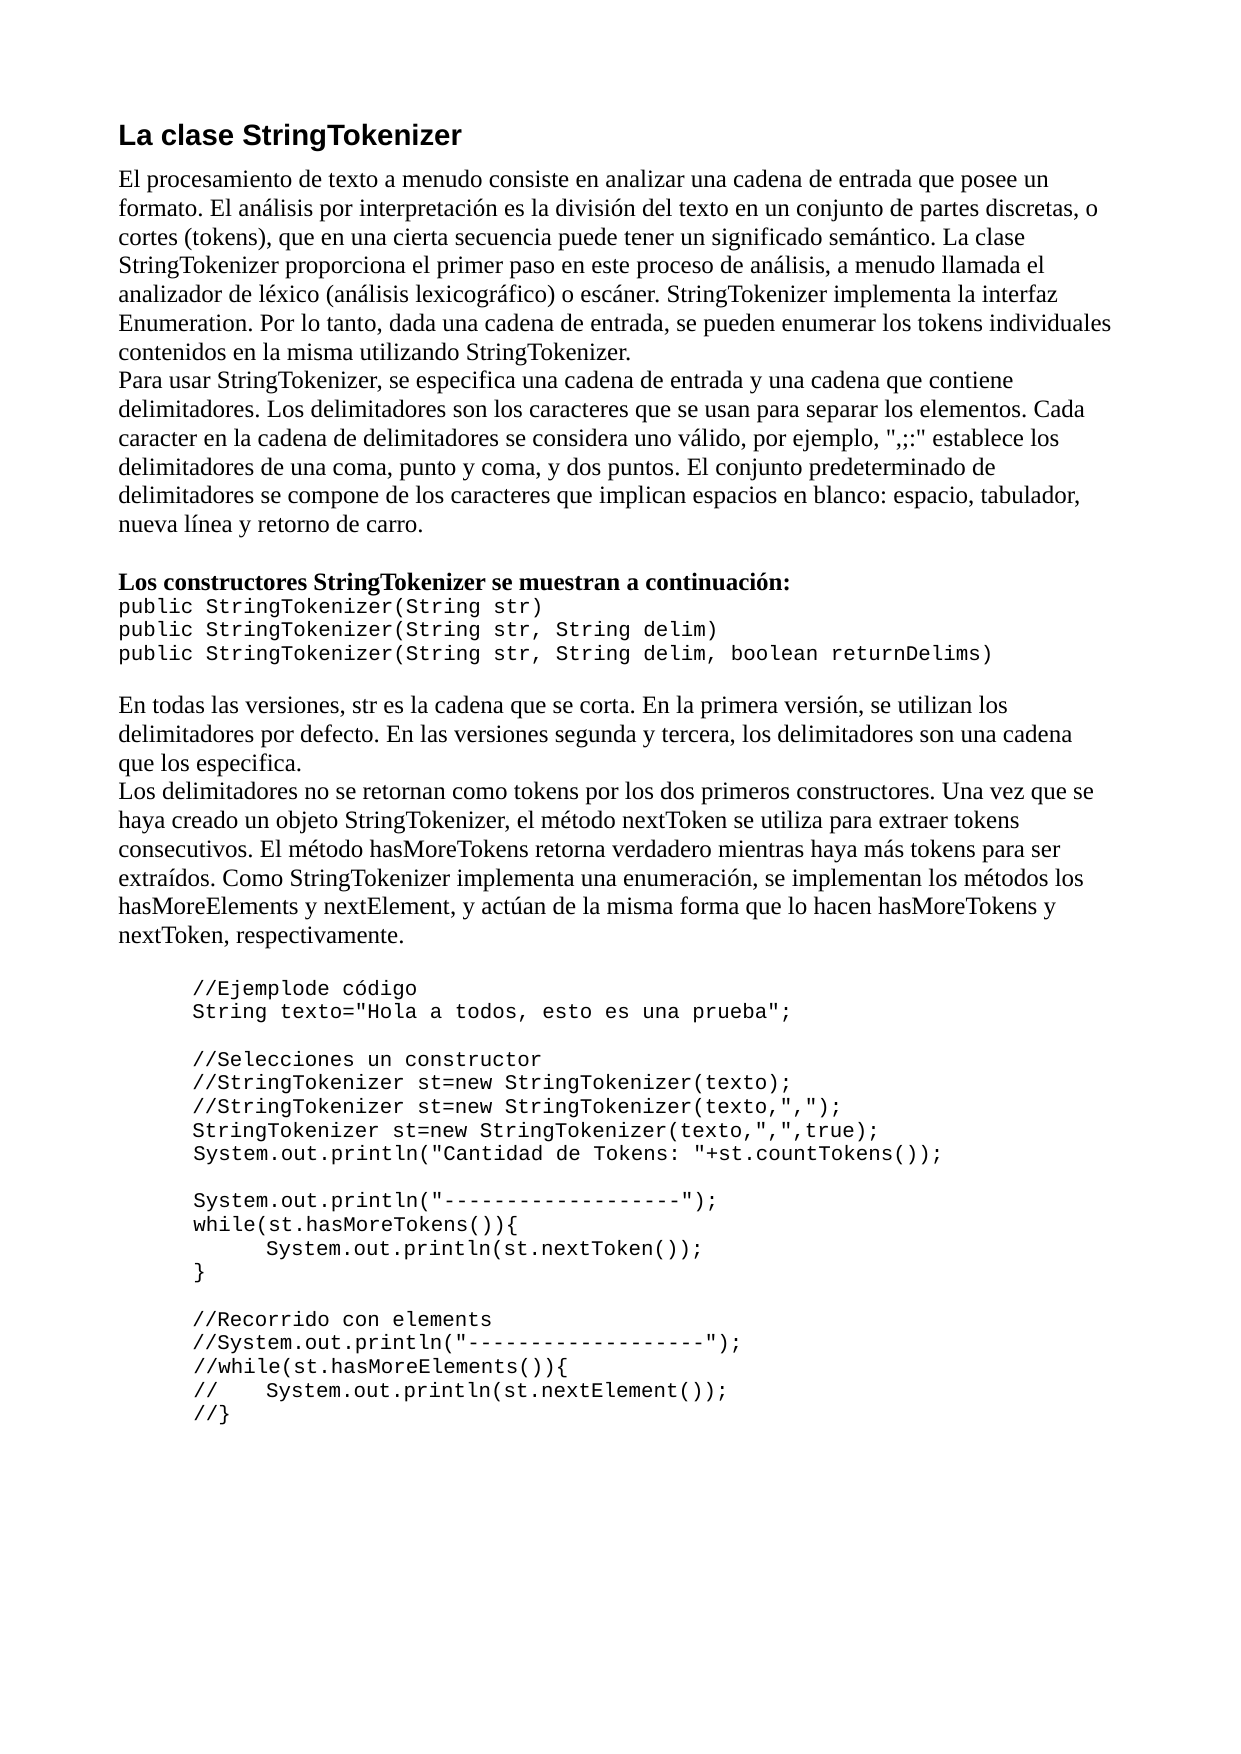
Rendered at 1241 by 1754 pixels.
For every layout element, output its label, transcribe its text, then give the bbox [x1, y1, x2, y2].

text //System.out.println("-------------------"); [118, 1332, 1122, 1356]
text // System.out.println(st.nextElement()); [118, 1380, 1122, 1403]
text En todas las versiones, str es la cadena que se corta. En la primera versión, se utilizan los [118, 690, 1122, 719]
text String texto="Hola a todos, esto es una prueba"; [118, 1001, 1122, 1025]
text nueva línea y retorno de carro. [118, 509, 1122, 538]
text caracter en la cadena de delimitadores se considera uno válido, por ejemplo, ",;:" establece los [118, 423, 1122, 452]
text StringTokenizer st=new StringTokenizer(texto,",",true); [118, 1119, 1122, 1143]
subtitle La clase StringTokenizer [118, 118, 1122, 152]
text //StringTokenizer st=new StringTokenizer(texto,","); [118, 1096, 1122, 1119]
text } [118, 1261, 1122, 1285]
text //Recorrido con elements [118, 1309, 1122, 1332]
text public StringTokenizer(String str) [118, 596, 1122, 619]
text System.out.println(st.nextToken()); [118, 1238, 1122, 1261]
text //} [118, 1403, 1122, 1427]
text haya creado un objeto StringTokenizer, el método nextToken se utiliza para extraer tokens consecutivos. El método hasMoreTokens retorna verdadero mientras haya más tokens para ser extraídos. Como StringTokenizer implementa una enumeración, se implementan los métodos los [118, 805, 1122, 891]
text delimitadores por defecto. En las versiones segunda y tercera, los delimitadores son una cadena [118, 719, 1122, 748]
text //while(st.hasMoreElements()){ [118, 1356, 1122, 1380]
text Los constructores StringTokenizer se muestran a continuación: [118, 567, 1122, 596]
text Enumeration. Por lo tanto, dada una cadena de entrada, se pueden enumerar los tokens individuales contenidos en la misma utilizando StringTokenizer. [118, 308, 1122, 366]
text //Selecciones un constructor [118, 1049, 1122, 1072]
text El procesamiento de texto a menudo consiste en analizar una cadena de entrada que posee un formato. El análisis por interpretación es la división del texto en un conjunto de partes discretas, o [118, 164, 1122, 222]
text while(st.hasMoreTokens()){ [118, 1214, 1122, 1238]
text Los delimitadores no se retornan como tokens por los dos primeros constructores. Una vez que se [118, 776, 1122, 805]
text delimitadores de una coma, punto y coma, y dos puntos. El conjunto predeterminado de delimitadores se compone de los caracteres que implican espacios en blanco: espacio, tabulador, [118, 452, 1122, 509]
text public StringTokenizer(String str, String delim) [118, 619, 1122, 643]
text public StringTokenizer(String str, String delim, boolean returnDelims) [118, 643, 1122, 667]
text cortes (tokens), que en una cierta secuencia puede tener un significado semántico. La clase StringTokenizer proporciona el primer paso en este proceso de análisis, a menudo llamada el [118, 222, 1122, 279]
text System.out.println("-------------------"); [118, 1191, 1122, 1214]
text System.out.println("Cantidad de Tokens: "+st.countTokens()); [118, 1143, 1122, 1167]
text que los especifica. [118, 748, 1122, 776]
text //Ejemplode código [118, 978, 1122, 1001]
text Para usar StringTokenizer, se especifica una cadena de entrada y una cadena que contiene delimitadores. Los delimitadores son los caracteres que se usan para separar los elementos. Cada [118, 366, 1122, 423]
text //StringTokenizer st=new StringTokenizer(texto); [118, 1072, 1122, 1096]
text hasMoreElements y nextElement, y actúan de la misma forma que lo hacen hasMoreTokens y nextToken, respectivamente. [118, 891, 1122, 949]
text analizador de léxico (análisis lexicográfico) o escáner. StringTokenizer implementa la interfaz [118, 279, 1122, 308]
